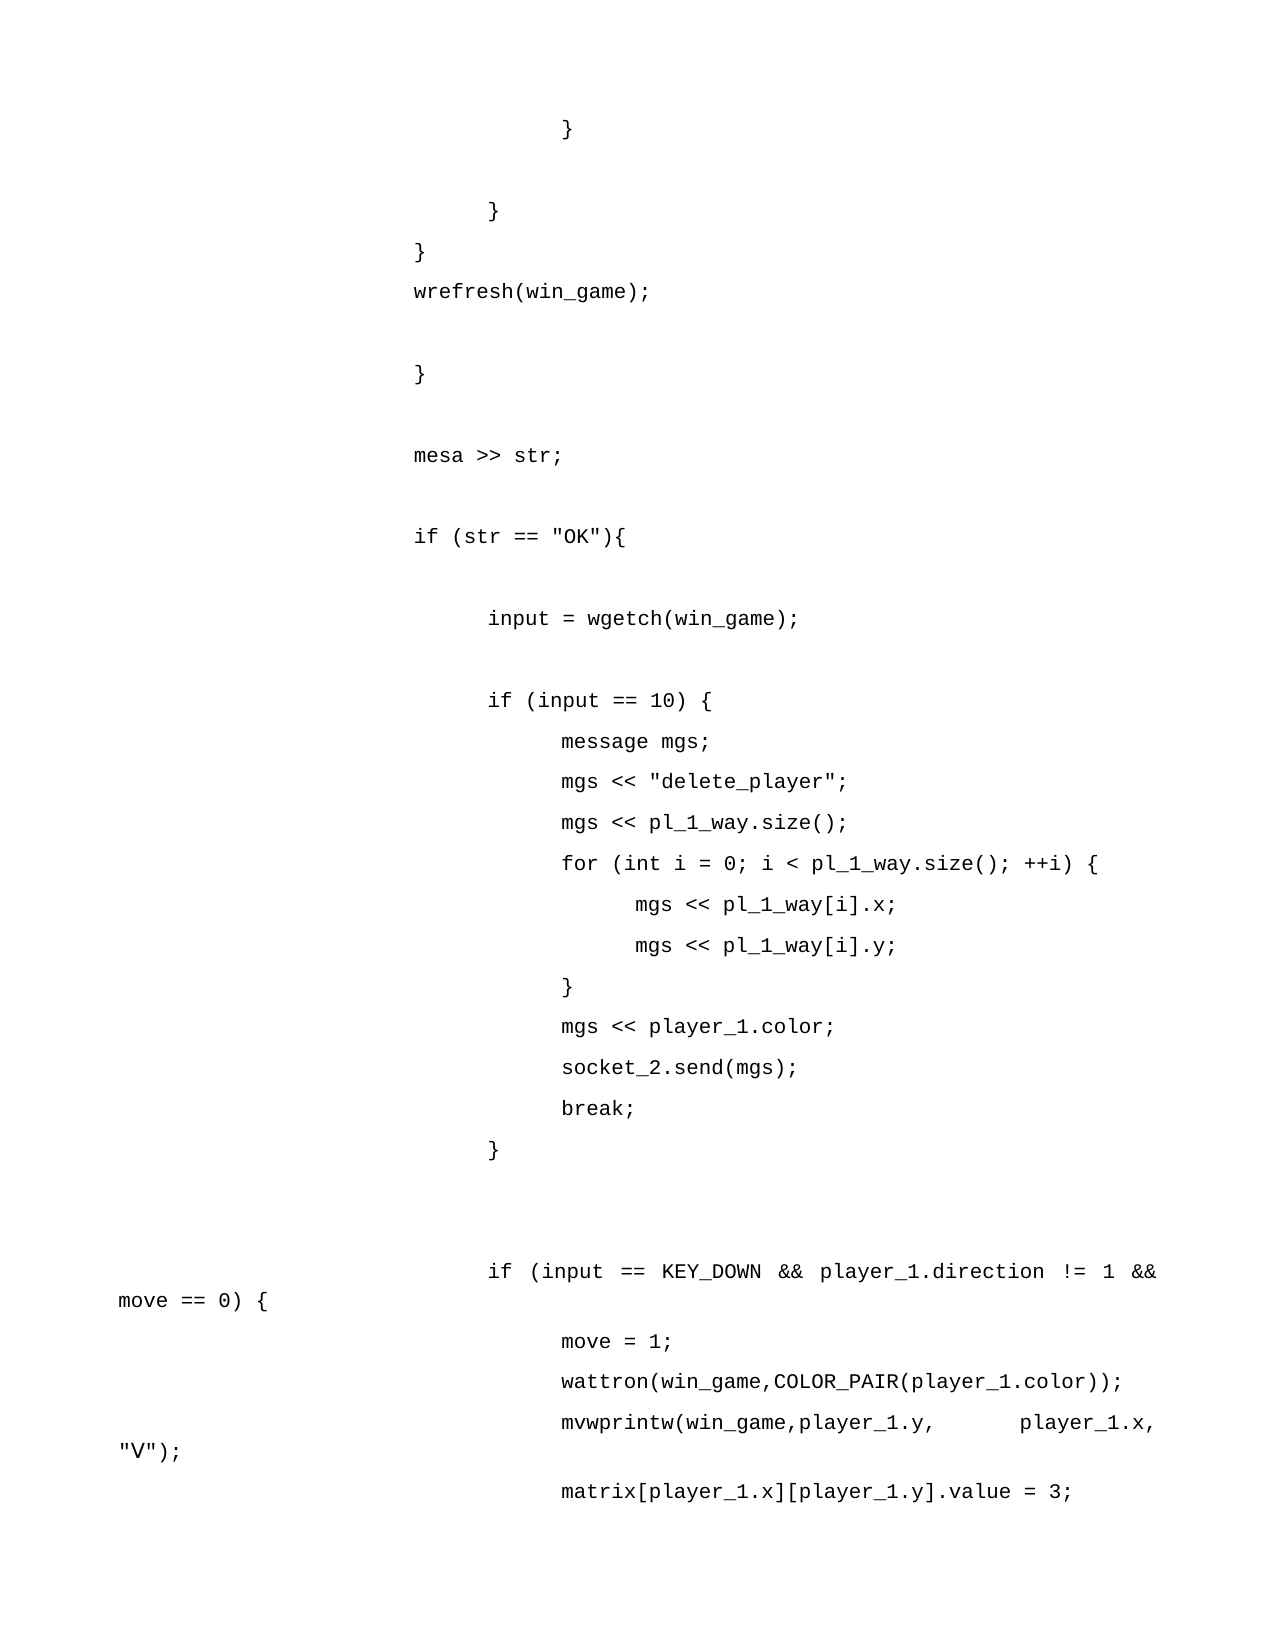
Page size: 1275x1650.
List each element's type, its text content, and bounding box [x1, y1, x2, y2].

text wrefresh(win_game); [118, 281, 1157, 305]
text } [118, 118, 1157, 142]
text if (input == 10) { [118, 690, 1157, 713]
text mvwprintw(win_game,player_1.y, player_1.x, "ᐯ"); [118, 1412, 1157, 1464]
text wattron(win_game,COLOR_PAIR(player_1.color)); [118, 1371, 1157, 1395]
text mgs << pl_1_way[i].y; [118, 935, 1157, 958]
text } [118, 241, 1157, 264]
text } [118, 1139, 1157, 1163]
text move = 1; [118, 1331, 1157, 1354]
text matrix[player_1.x][player_1.y].value = 3; [118, 1481, 1157, 1505]
text break; [118, 1098, 1157, 1122]
text mgs << "delete_player"; [118, 771, 1157, 795]
text } [118, 976, 1157, 999]
text mgs << player_1.color; [118, 1016, 1157, 1040]
text for (int i = 0; i < pl_1_way.size(); ++i) { [118, 853, 1157, 877]
text message mgs; [118, 731, 1157, 754]
text if (input == KEY_DOWN && player_1.direction != 1 && move == 0) { [118, 1261, 1157, 1313]
text socket_2.send(mgs); [118, 1057, 1157, 1081]
text mgs << pl_1_way.size(); [118, 812, 1157, 836]
text mesa >> str; [118, 445, 1157, 468]
text if (str == "OK"){ [118, 526, 1157, 550]
text input = wgetch(win_game); [118, 608, 1157, 632]
text mgs << pl_1_way[i].x; [118, 894, 1157, 918]
text } [118, 363, 1157, 387]
text } [118, 200, 1157, 223]
